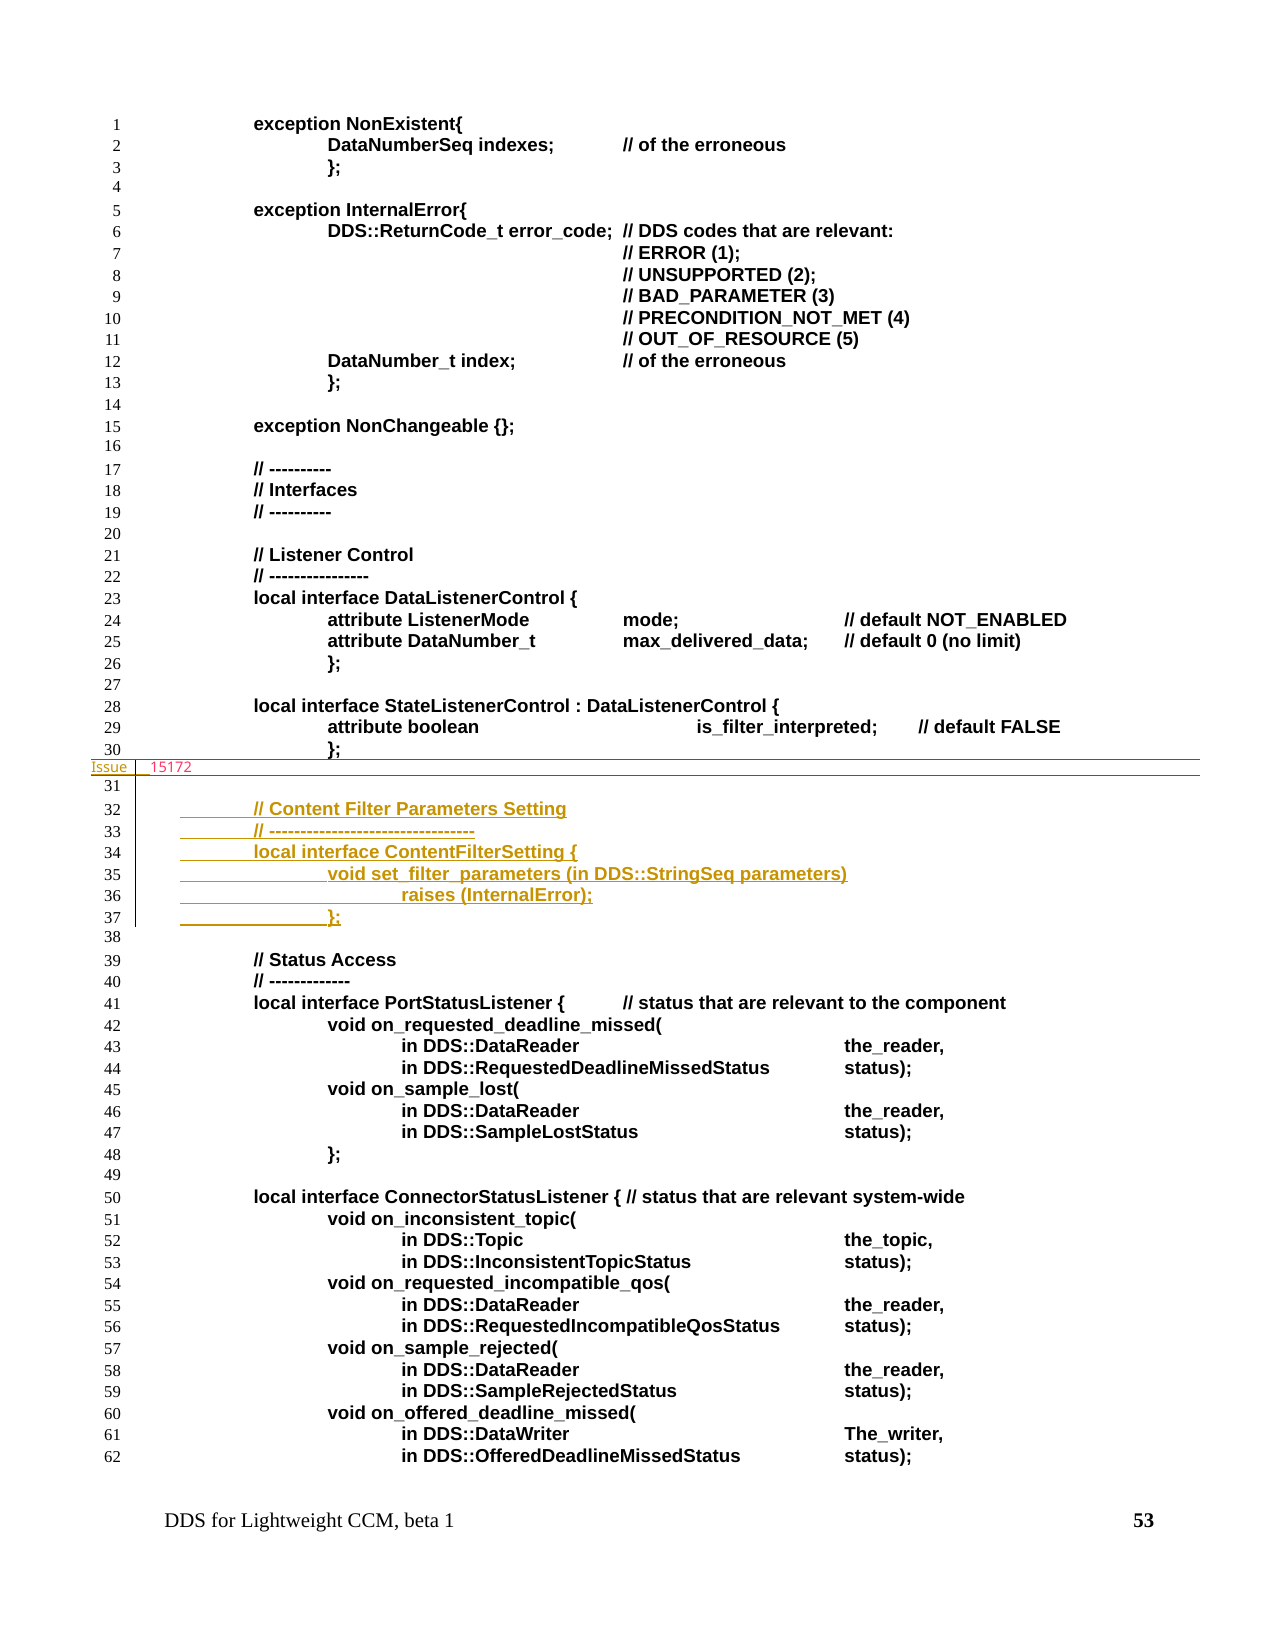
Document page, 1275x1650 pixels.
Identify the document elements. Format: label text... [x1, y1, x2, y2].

text // ------------- [179, 970, 1200, 992]
text // UNSUPPORTED (2); [179, 263, 1200, 285]
text // BAD_PARAMETER (3) [179, 285, 1200, 307]
text // ---------------- [179, 565, 1200, 587]
text }; [179, 156, 1200, 177]
text // ERROR (1); [179, 242, 1200, 263]
text local interface DataListenerControl { [179, 587, 1200, 608]
text DDS::ReturnCode_t error_code; // DDS codes that are relevant: [179, 220, 1200, 242]
text void on_sample_rejected( [179, 1337, 1200, 1358]
text // PRECONDITION_NOT_MET (4) [179, 307, 1200, 328]
text local interface StateListenerControl : DataListenerControl { [179, 695, 1200, 716]
text local interface PortStatusListener { // status that are relevant to the component [179, 992, 1200, 1013]
text in DDS::DataReader the_reader, [179, 1035, 1200, 1057]
text in DDS::DataReader the_reader, [179, 1294, 1200, 1315]
text // Content Filter Parameters Setting [179, 798, 1200, 819]
text in DDS::DataReader the_reader, [179, 1358, 1200, 1380]
text // Interfaces [179, 479, 1200, 501]
text void on_offered_deadline_missed( [179, 1402, 1200, 1423]
text }; [179, 906, 1200, 927]
text }; [179, 371, 1200, 393]
text exception InternalError{ [179, 199, 1200, 220]
text }; [179, 1143, 1200, 1164]
text attribute DataNumber_t max_delivered_data; // default 0 (no limit) [179, 630, 1200, 652]
text void on_sample_lost( [179, 1078, 1200, 1100]
text in DDS::SampleLostStatus status); [179, 1121, 1200, 1143]
text // ---------- [179, 457, 1200, 479]
text local interface ContentFilterSetting { [179, 841, 1200, 862]
text attribute boolean is_filter_interpreted; // default FALSE [179, 716, 1200, 738]
text }; [179, 652, 1200, 673]
text in DDS::SampleRejectedStatus status); [179, 1380, 1200, 1402]
list 15172 [91, 760, 135, 774]
text raises (InternalError); [179, 884, 1200, 906]
text void on_inconsistent_topic( [179, 1207, 1200, 1229]
text // ---------- [179, 501, 1200, 522]
text attribute ListenerMode mode; // default NOT_ENABLED [179, 608, 1200, 630]
text void set_filter_parameters (in DDS::StringSeq parameters) [179, 862, 1200, 884]
text in DDS::DataWriter The_writer, [179, 1423, 1200, 1445]
text }; [179, 738, 1200, 759]
text in DDS::DataReader the_reader, [179, 1100, 1200, 1121]
text exception NonExistent{ [179, 112, 1200, 134]
text exception NonChangeable {}; [179, 414, 1200, 436]
text in DDS::InconsistentTopicStatus status); [179, 1251, 1200, 1272]
list 15172 [136, 760, 1200, 775]
text DataNumberSeq indexes; // of the erroneous [179, 134, 1200, 156]
text in DDS::RequestedDeadlineMissedStatus status); [179, 1057, 1200, 1078]
text local interface ConnectorStatusListener { // status that are relevant system-wide [179, 1186, 1200, 1207]
text // Status Access [179, 949, 1200, 970]
text in DDS::OfferedDeadlineMissedStatus status); [179, 1445, 1200, 1466]
text // --------------------------------- [179, 819, 1200, 841]
text // OUT_OF_RESOURCE (5) [179, 328, 1200, 350]
text void on_requested_incompatible_qos( [179, 1272, 1200, 1294]
text DataNumber_t index; // of the erroneous [179, 350, 1200, 371]
text in DDS::Topic the_topic, [179, 1229, 1200, 1251]
text // Listener Control [179, 544, 1200, 565]
text in DDS::RequestedIncompatibleQosStatus status); [179, 1315, 1200, 1337]
text void on_requested_deadline_missed( [179, 1013, 1200, 1035]
